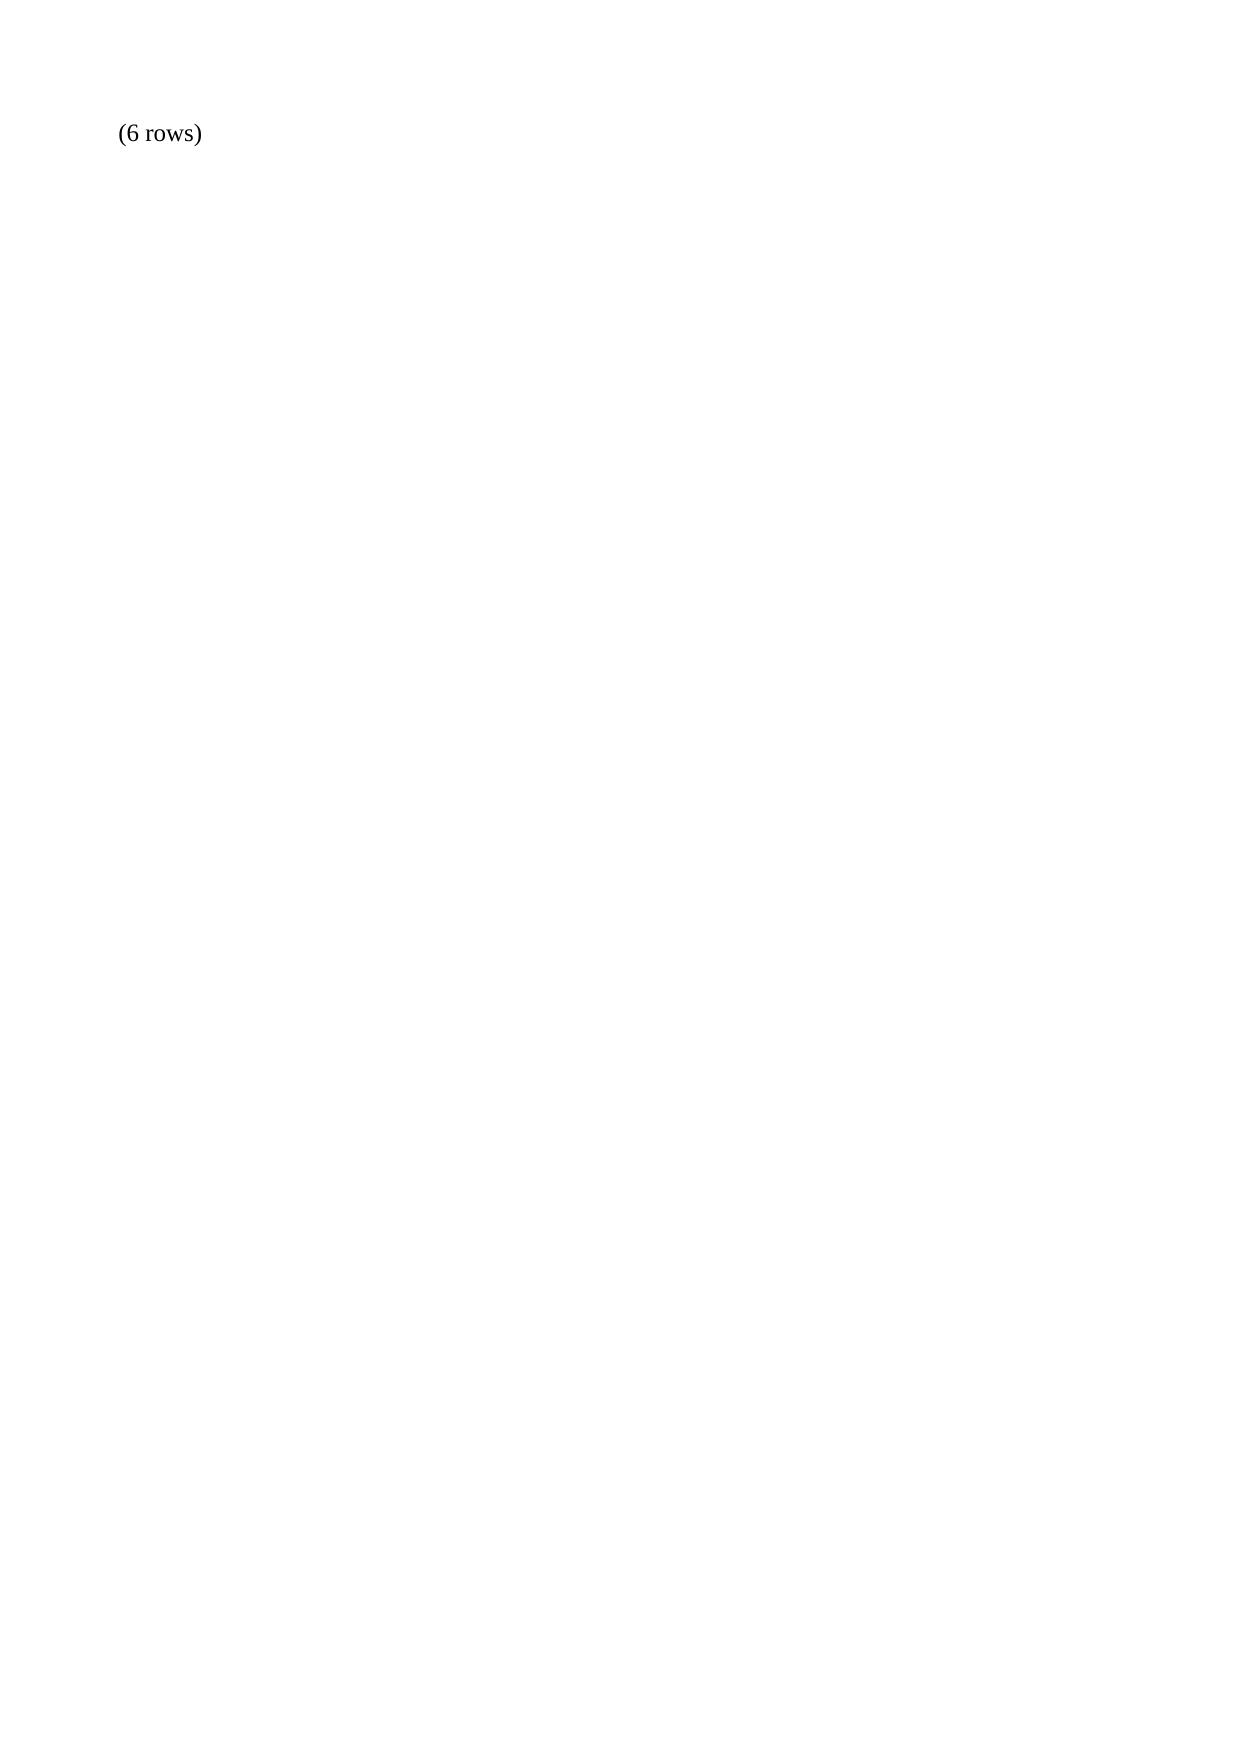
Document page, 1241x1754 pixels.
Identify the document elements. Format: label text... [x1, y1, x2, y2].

text (6 rows) [118, 118, 1122, 147]
